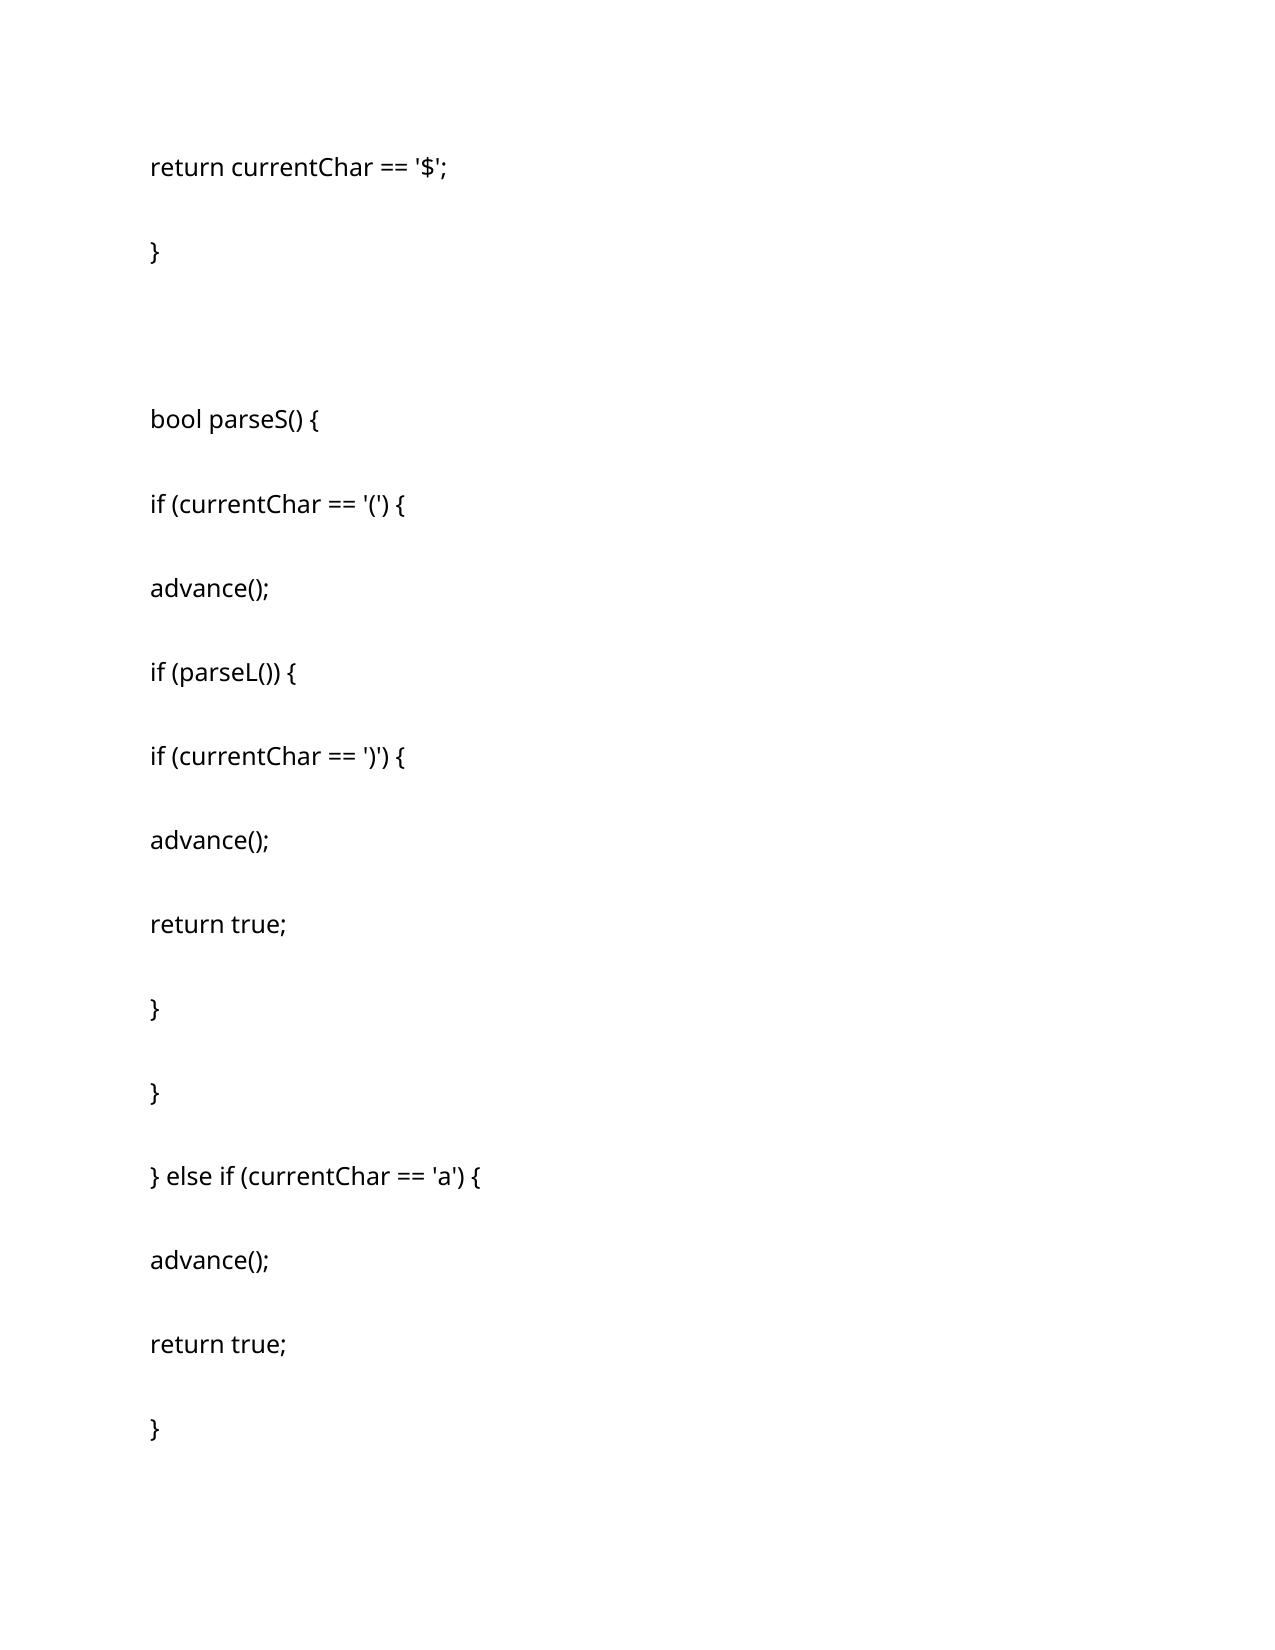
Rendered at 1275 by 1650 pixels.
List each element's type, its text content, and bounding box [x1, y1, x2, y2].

text } [150, 1075, 1125, 1109]
text } [150, 234, 1125, 268]
text return true; [150, 907, 1125, 941]
text if (currentChar == ')') { [150, 738, 1125, 772]
text bool parseS() { [150, 402, 1125, 436]
text return currentChar == '$'; [150, 150, 1125, 184]
text if (currentChar == '(') { [150, 486, 1125, 520]
text advance(); [150, 822, 1125, 857]
text } else if (currentChar == 'a') { [150, 1159, 1125, 1193]
text advance(); [150, 1243, 1125, 1277]
text return true; [150, 1327, 1125, 1361]
text if (parseL()) { [150, 654, 1125, 688]
text } [150, 991, 1125, 1025]
text advance(); [150, 570, 1125, 604]
text } [150, 1411, 1125, 1445]
